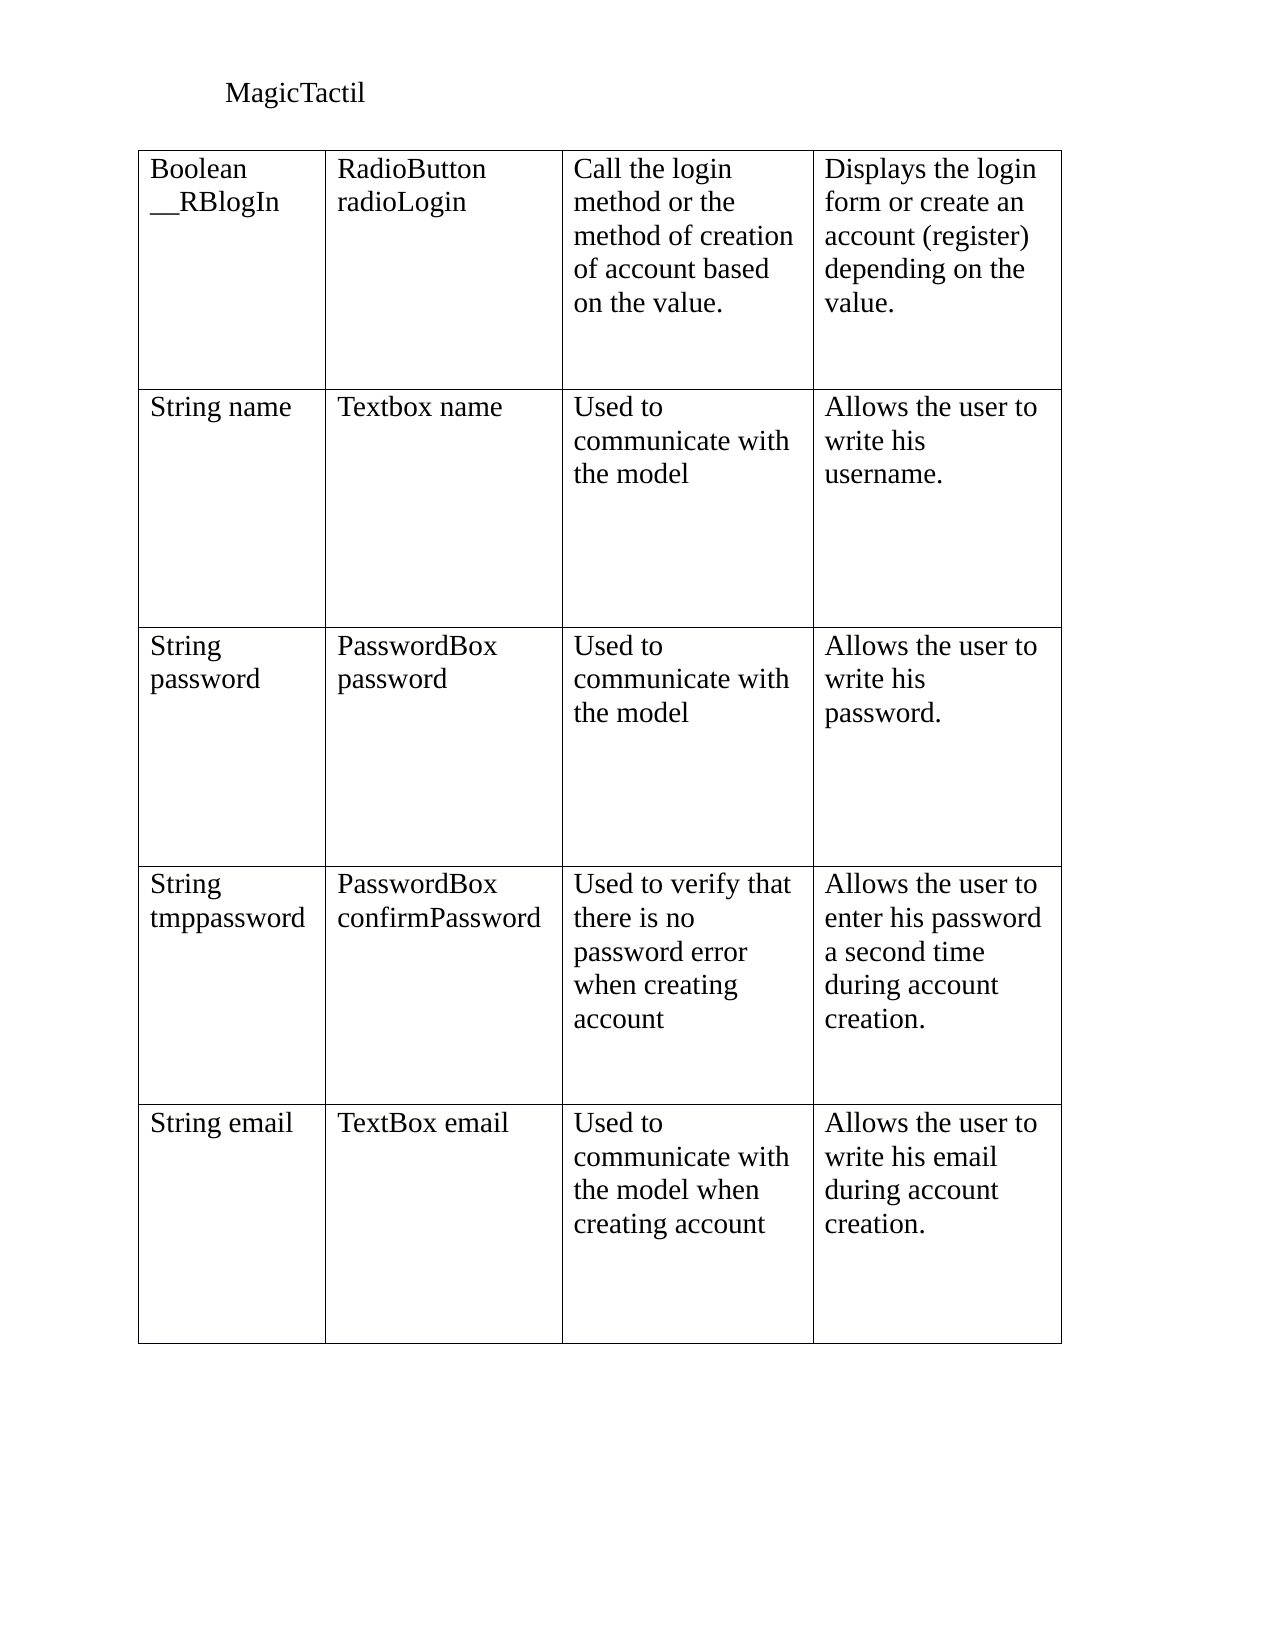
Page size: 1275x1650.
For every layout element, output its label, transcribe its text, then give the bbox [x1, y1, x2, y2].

table_cell String password [139, 628, 325, 866]
table_cell Displays the login form or create an account (register) depending on the value. [814, 151, 1061, 388]
table_cell Allows the user to enter his password a second time during account creation. [814, 867, 1061, 1104]
table_cell Used to communicate with the model when creating account [563, 1105, 813, 1343]
table_cell PasswordBox confirmPassword [326, 867, 562, 1104]
table_cell Call the login method or the method of creation of account based on the value. [563, 151, 813, 388]
table_cell Allows the user to write his username. [814, 390, 1061, 627]
table_cell RadioButton radioLogin [326, 151, 562, 388]
table_cell Allows the user to write his email during account creation. [814, 1105, 1061, 1343]
table_cell String email [139, 1105, 325, 1343]
table_cell Boolean __RBlogIn [139, 151, 325, 388]
table_cell TextBox email [326, 1105, 562, 1343]
table_cell Used to communicate with the model [563, 628, 813, 866]
table_cell String name [139, 390, 325, 627]
table_cell Used to verify that there is no password error when creating account [563, 867, 813, 1104]
table_cell Allows the user to write his password. [814, 628, 1061, 866]
table_cell Used to communicate with the model [563, 390, 813, 627]
table_cell Textbox name [326, 390, 562, 627]
table_cell PasswordBox password [326, 628, 562, 866]
table_cell String tmppassword [139, 867, 325, 1104]
